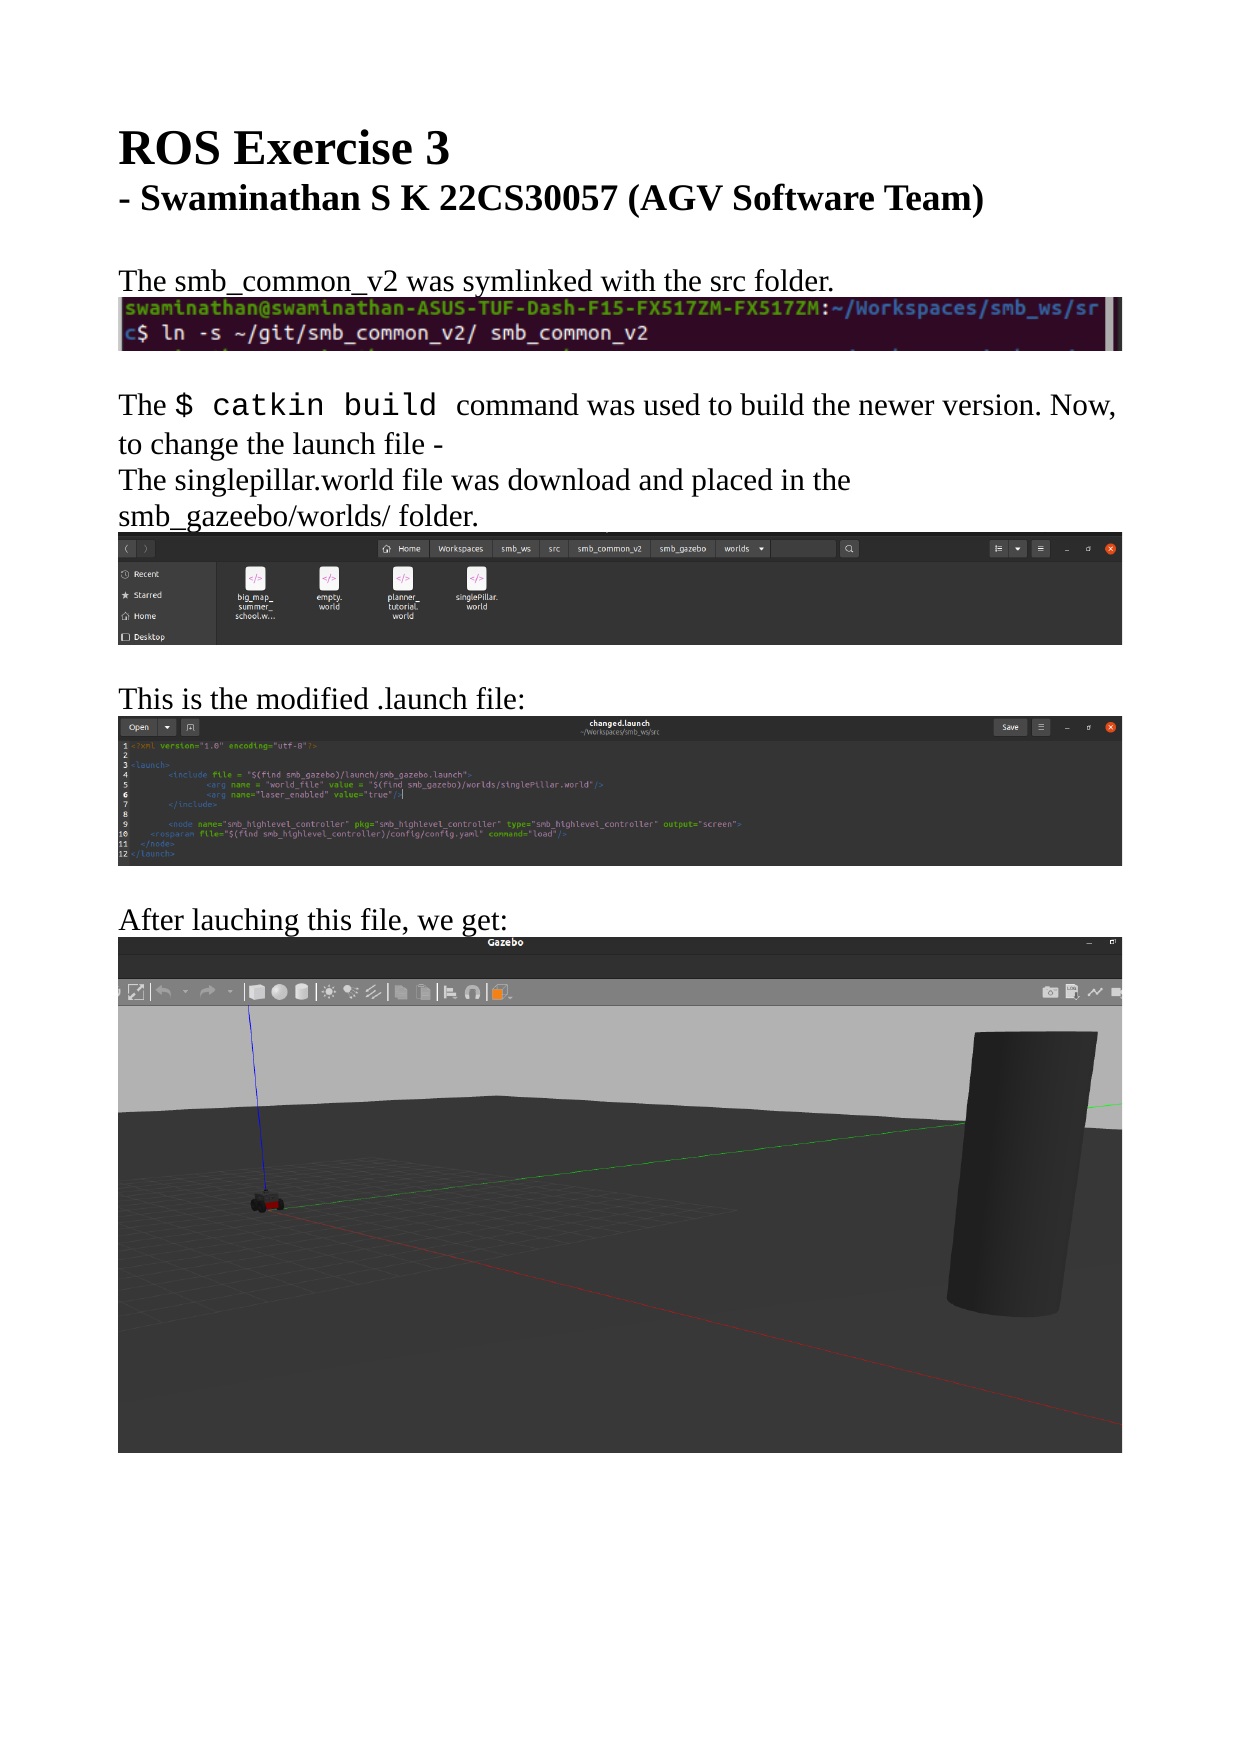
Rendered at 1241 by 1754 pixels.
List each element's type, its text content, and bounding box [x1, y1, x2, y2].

text The $ catkin build command was used to build the newer version. Now, to change the launch file - [118, 351, 1122, 461]
text ROS Exercise 3 [118, 118, 1122, 176]
picture [118, 532, 1123, 645]
picture [118, 937, 1123, 1453]
text The singlepillar.world file was download and placed in the smb_gazeebo/worlds/ folder. [118, 461, 1122, 532]
text After lauching this file, we get: [118, 866, 1122, 937]
text This is the modified .launch file: [118, 645, 1122, 716]
text The smb_common_v2 was symlinked with the src folder. [118, 262, 1122, 297]
text - Swaminathan S K 22CS30057 (AGV Software Team) [118, 176, 1122, 219]
picture [118, 716, 1123, 866]
picture [118, 297, 1123, 351]
